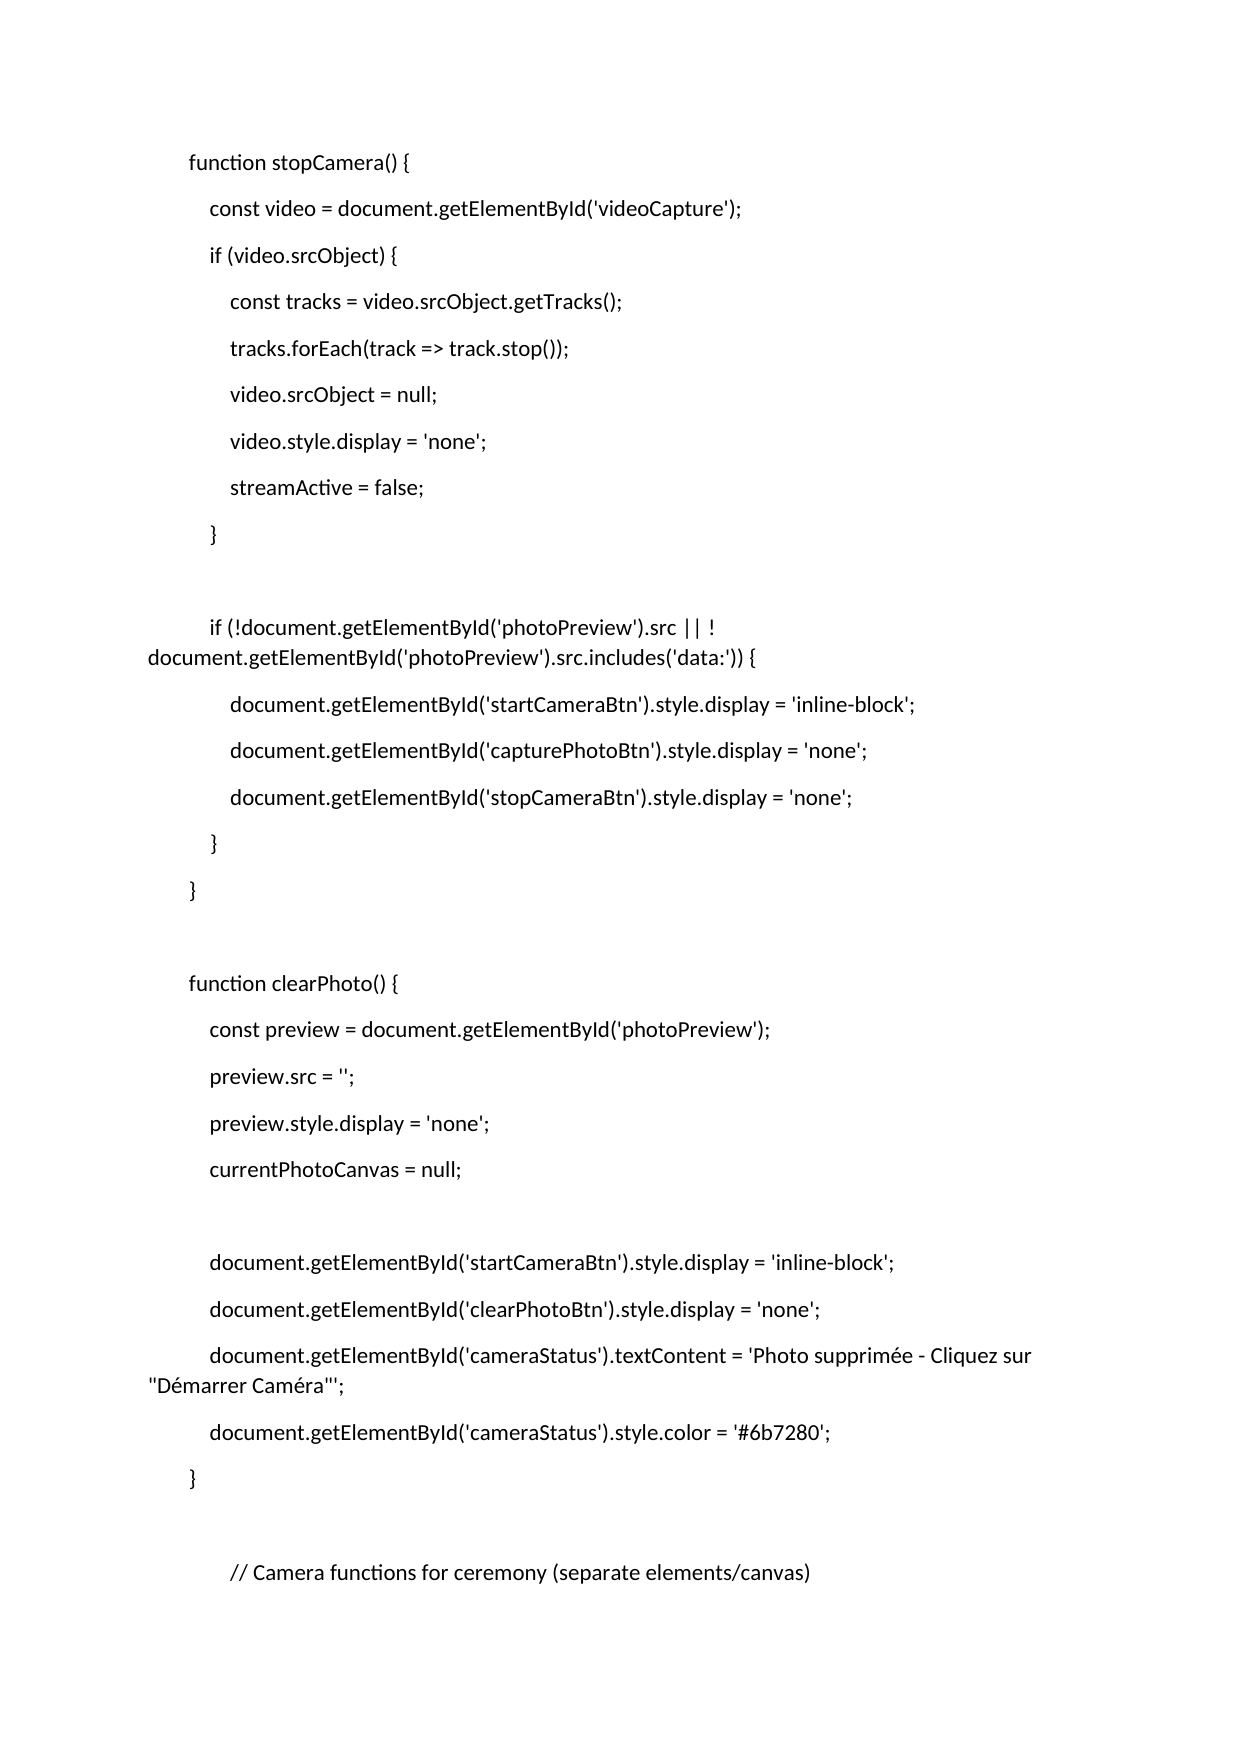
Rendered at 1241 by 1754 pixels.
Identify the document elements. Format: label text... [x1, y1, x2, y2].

text document.getElementById('startCameraBtn').style.display = 'inline-block'; [148, 690, 1093, 718]
text preview.src = ''; [148, 1062, 1093, 1090]
text function stopCamera() { [148, 148, 1093, 176]
text if (video.srcObject) { [148, 241, 1093, 269]
text preview.style.display = 'none'; [148, 1109, 1093, 1137]
text tracks.forEach(track => track.stop()); [148, 334, 1093, 362]
text const video = document.getElementById('videoCapture'); [148, 194, 1093, 222]
text document.getElementById('capturePhotoBtn').style.display = 'none'; [148, 736, 1093, 764]
text document.getElementById('cameraStatus').textContent = 'Photo supprimée - Cliquez sur "Démarrer Caméra"'; [148, 1342, 1093, 1399]
text const preview = document.getElementById('photoPreview'); [148, 1016, 1093, 1044]
text video.style.display = 'none'; [148, 427, 1093, 455]
text document.getElementById('cameraStatus').style.color = '#6b7280'; [148, 1418, 1093, 1446]
text video.srcObject = null; [148, 380, 1093, 408]
text function clearPhoto() { [148, 969, 1093, 997]
text } [148, 829, 1093, 857]
text document.getElementById('startCameraBtn').style.display = 'inline-block'; [148, 1248, 1093, 1276]
text } [148, 876, 1093, 904]
text } [148, 1464, 1093, 1493]
text // Camera functions for ceremony (separate elements/canvas) [148, 1558, 1093, 1586]
text streamActive = false; [148, 473, 1093, 502]
text } [148, 520, 1093, 548]
text document.getElementById('stopCameraBtn').style.display = 'none'; [148, 783, 1093, 811]
text const tracks = video.srcObject.getTracks(); [148, 287, 1093, 315]
text currentPhotoCanvas = null; [148, 1155, 1093, 1183]
text document.getElementById('clearPhotoBtn').style.display = 'none'; [148, 1295, 1093, 1323]
text if (!document.getElementById('photoPreview').src || !document.getElementById('photoPreview').src.includes('data:')) { [148, 613, 1093, 671]
